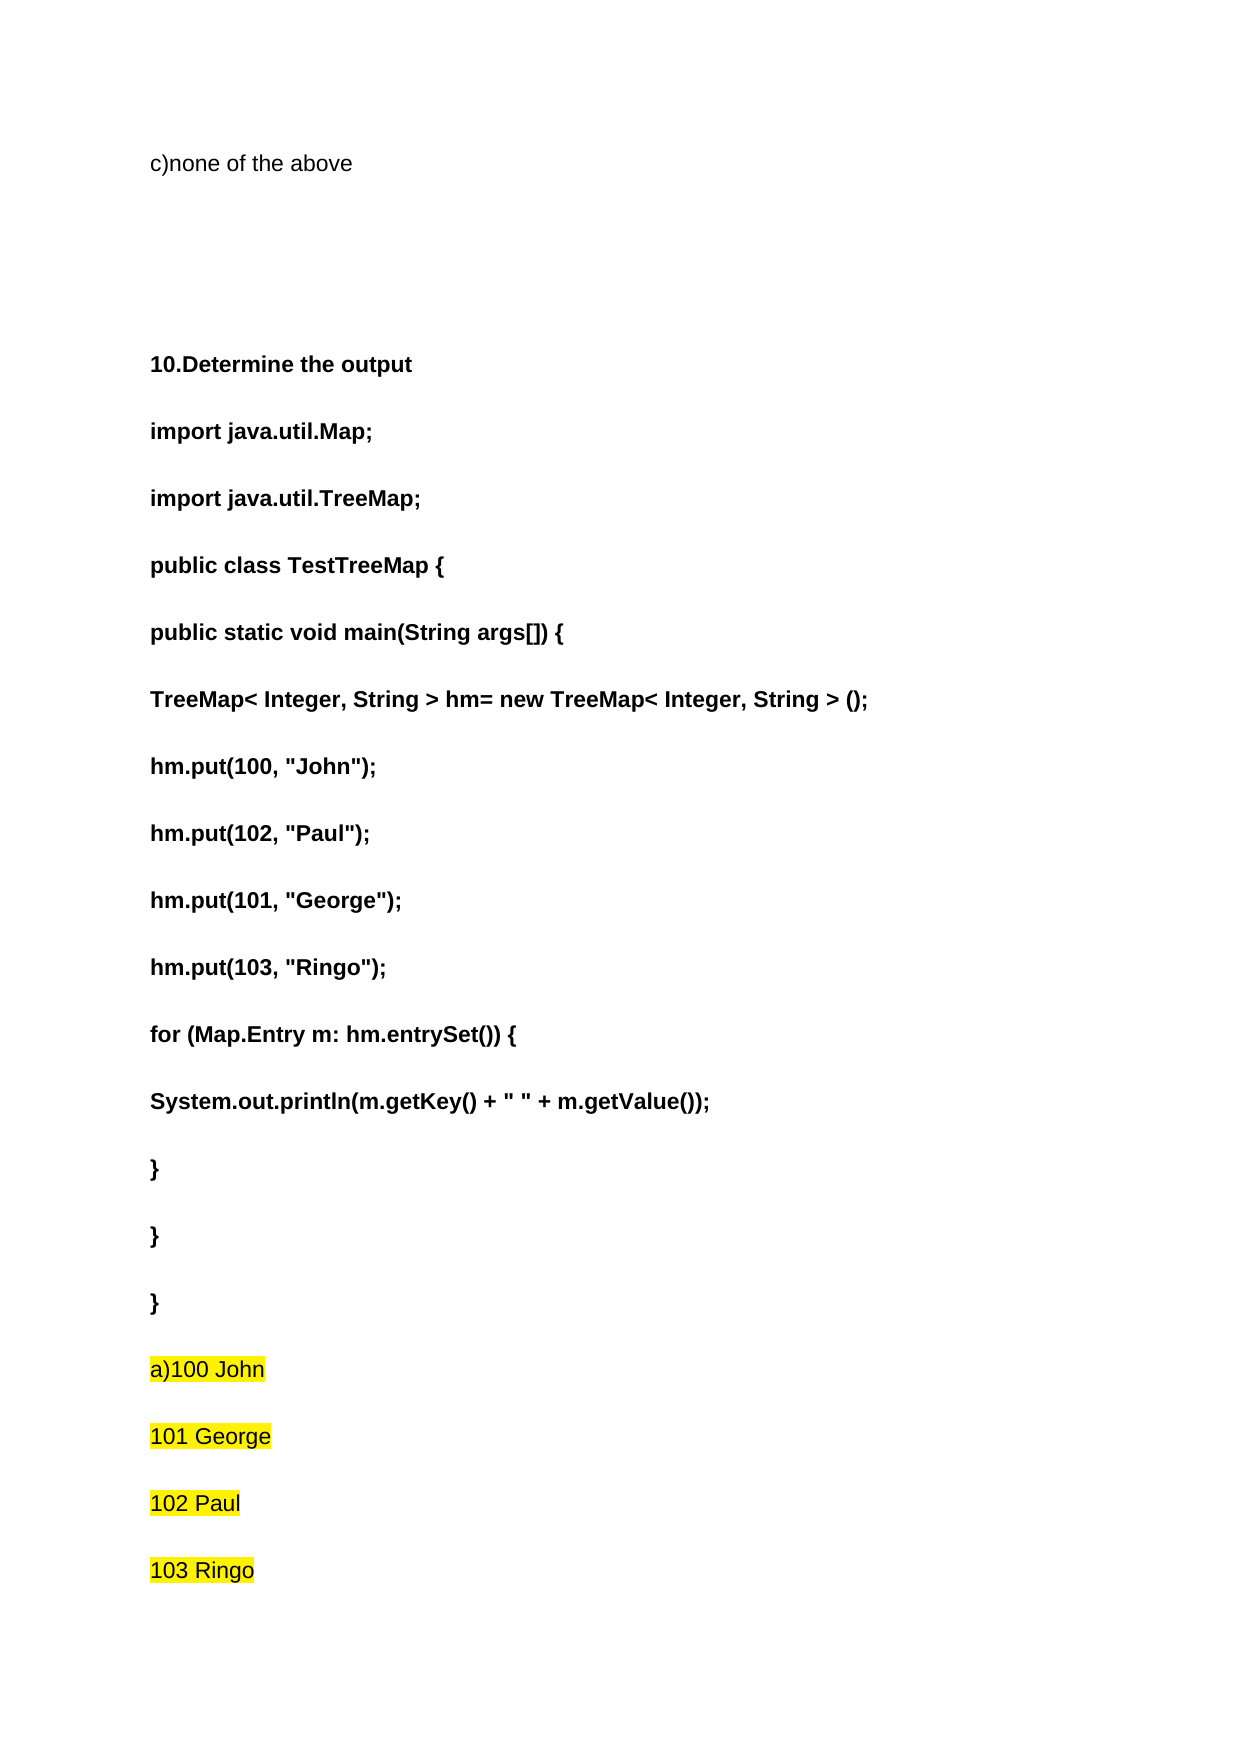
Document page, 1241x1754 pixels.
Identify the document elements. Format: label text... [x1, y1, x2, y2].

text 103 Ringo [150, 1557, 1090, 1583]
text import java.util.TreeMap; [150, 485, 1090, 511]
text TreeMap< Integer, String > hm= new TreeMap< Integer, String > (); [150, 686, 1090, 712]
text public class TestTreeMap { [150, 552, 1090, 578]
text a)100 John [150, 1356, 1090, 1382]
text public static void main(String args[]) { [150, 619, 1090, 645]
text import java.util.Map; [150, 418, 1090, 444]
text System.out.println(m.getKey() + " " + m.getValue()); [150, 1088, 1090, 1114]
text hm.put(103, "Ringo"); [150, 954, 1090, 980]
text 10.Determine the output [150, 351, 1090, 377]
text 102 Paul [150, 1489, 1090, 1516]
text c)none of the above [150, 150, 1090, 176]
text for (Map.Entry m: hm.entrySet()) { [150, 1021, 1090, 1047]
text hm.put(102, "Paul"); [150, 820, 1090, 846]
text hm.put(101, "George"); [150, 887, 1090, 913]
text } [150, 1289, 1090, 1315]
text 101 George [150, 1423, 1090, 1449]
text hm.put(100, "John"); [150, 753, 1090, 779]
text } [150, 1222, 1090, 1248]
text } [150, 1155, 1090, 1181]
